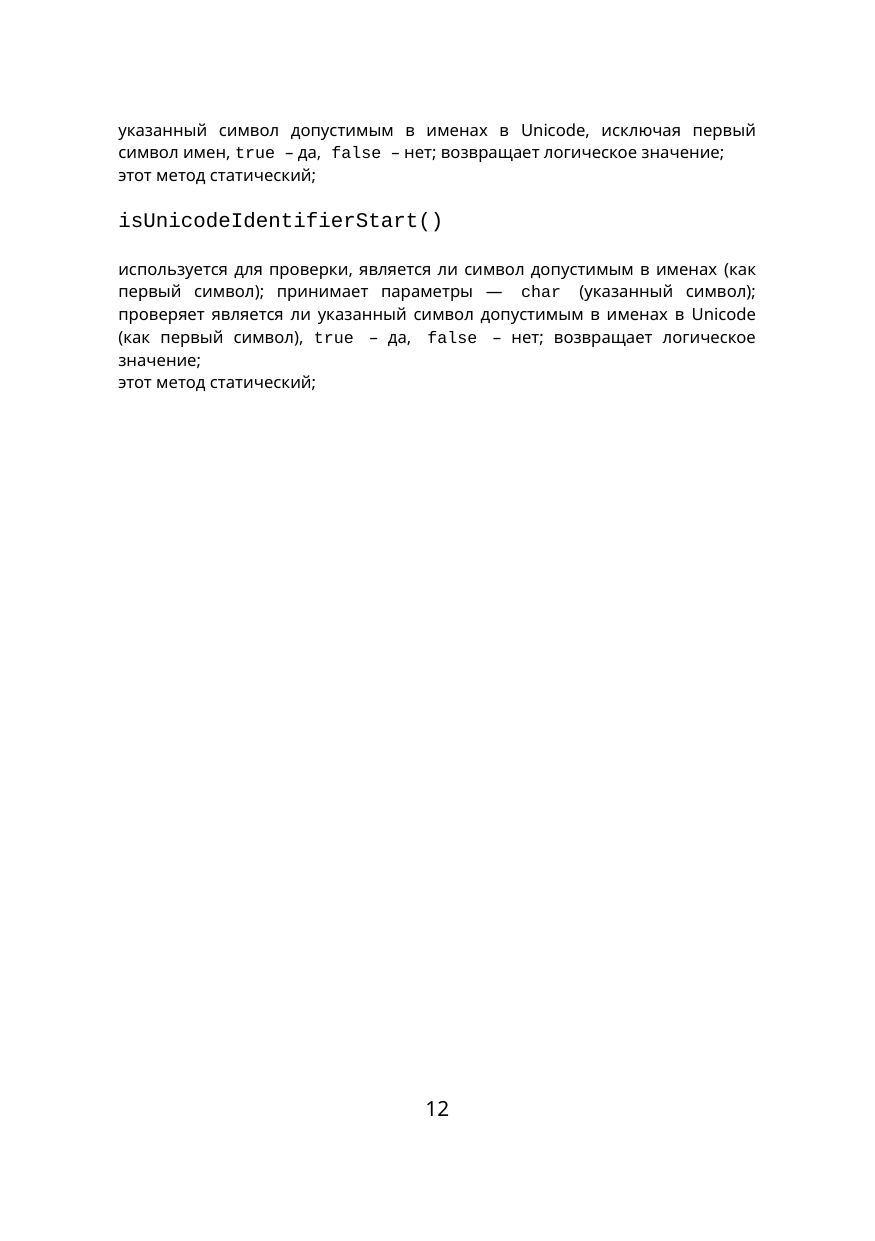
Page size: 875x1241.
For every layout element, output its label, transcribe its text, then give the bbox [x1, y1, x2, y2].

text этот метод статический; [118, 371, 756, 394]
text isUnicodeIdentifierStart() [118, 210, 756, 234]
text используется для проверки, является ли символ допустимым в именах (как первый символ); принимает параметры — char (указанный символ); проверяет является ли указанный символ допустимым в именах в Unicode (как первый символ), true – да, false – нет; возвращает логическое значение; [118, 257, 756, 371]
text этот метод статический; [118, 164, 756, 186]
text указанный символ допустимым в именах в Unicode, исключая первый символ имен, true – да, false – нет; возвращает логическое значение; [118, 118, 756, 164]
